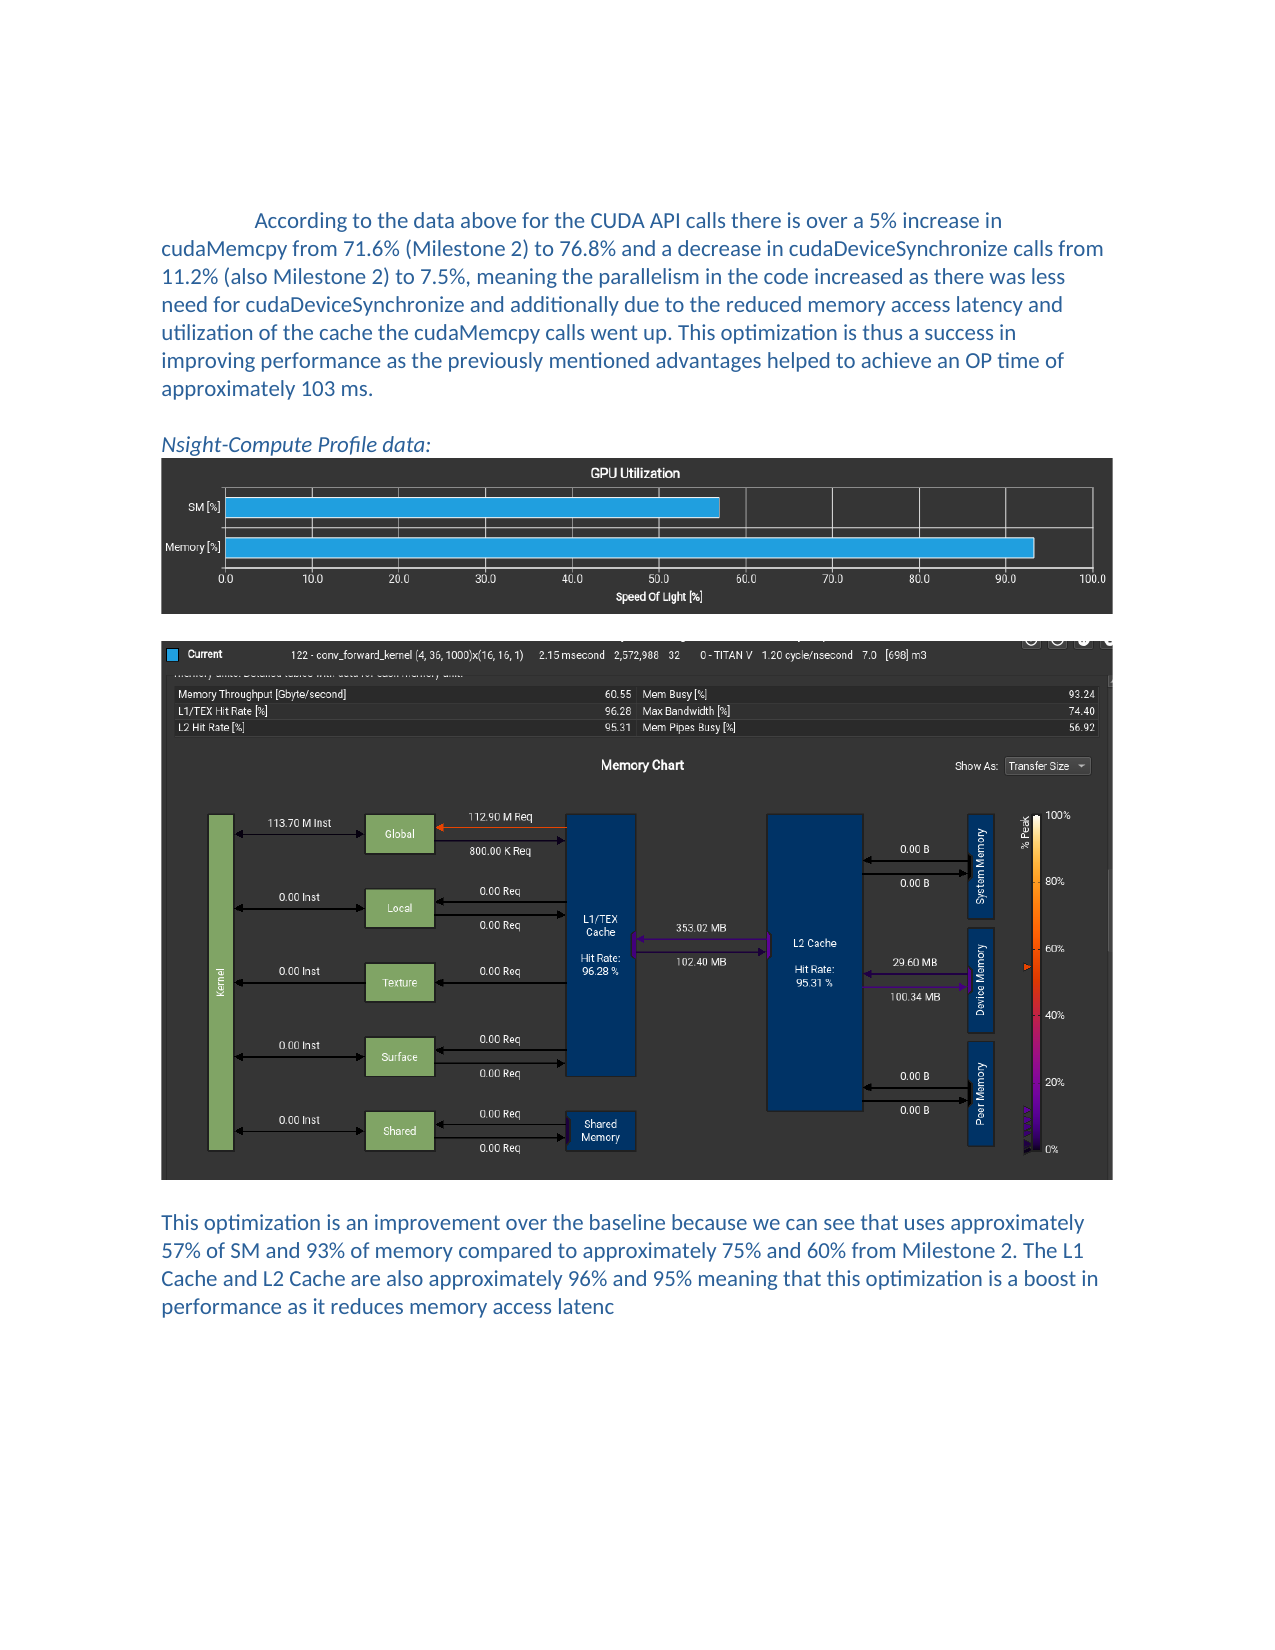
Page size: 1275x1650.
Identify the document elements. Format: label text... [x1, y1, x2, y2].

table_cell According to the data above for the CUDA API calls there is over a 5% increase in cudaMemcpy from 71.6% (Milestone 2) to 76.8% and a decrease in cudaDeviceSynchronize calls from 11.2% (also Milestone 2) to 7.5%, meaning the parallelism in the code increased as there was less need for cudaDeviceSynchronize and additionally due to the reduced memory access latency and utilization of the cache the cudaMemcpy calls went up. This optimization is thus a success in improving performance as the previously mentioned advantages helped to achieve an OP time of approximately 103 ms. Nsight-Compute Profile data: This optimization is an improvement over the baseline because we can see that uses approximately 57% of SM and 93% of memory compared to approximately 75% and 60% from Milestone 2. The L1 Cache and L2 Cache are also approximately 96% and 95% meaning that this optimization is a boost in performance as it reduces memory access latenc [150, 150, 1124, 1488]
picture [161, 641, 1113, 1180]
picture [161, 458, 1113, 614]
